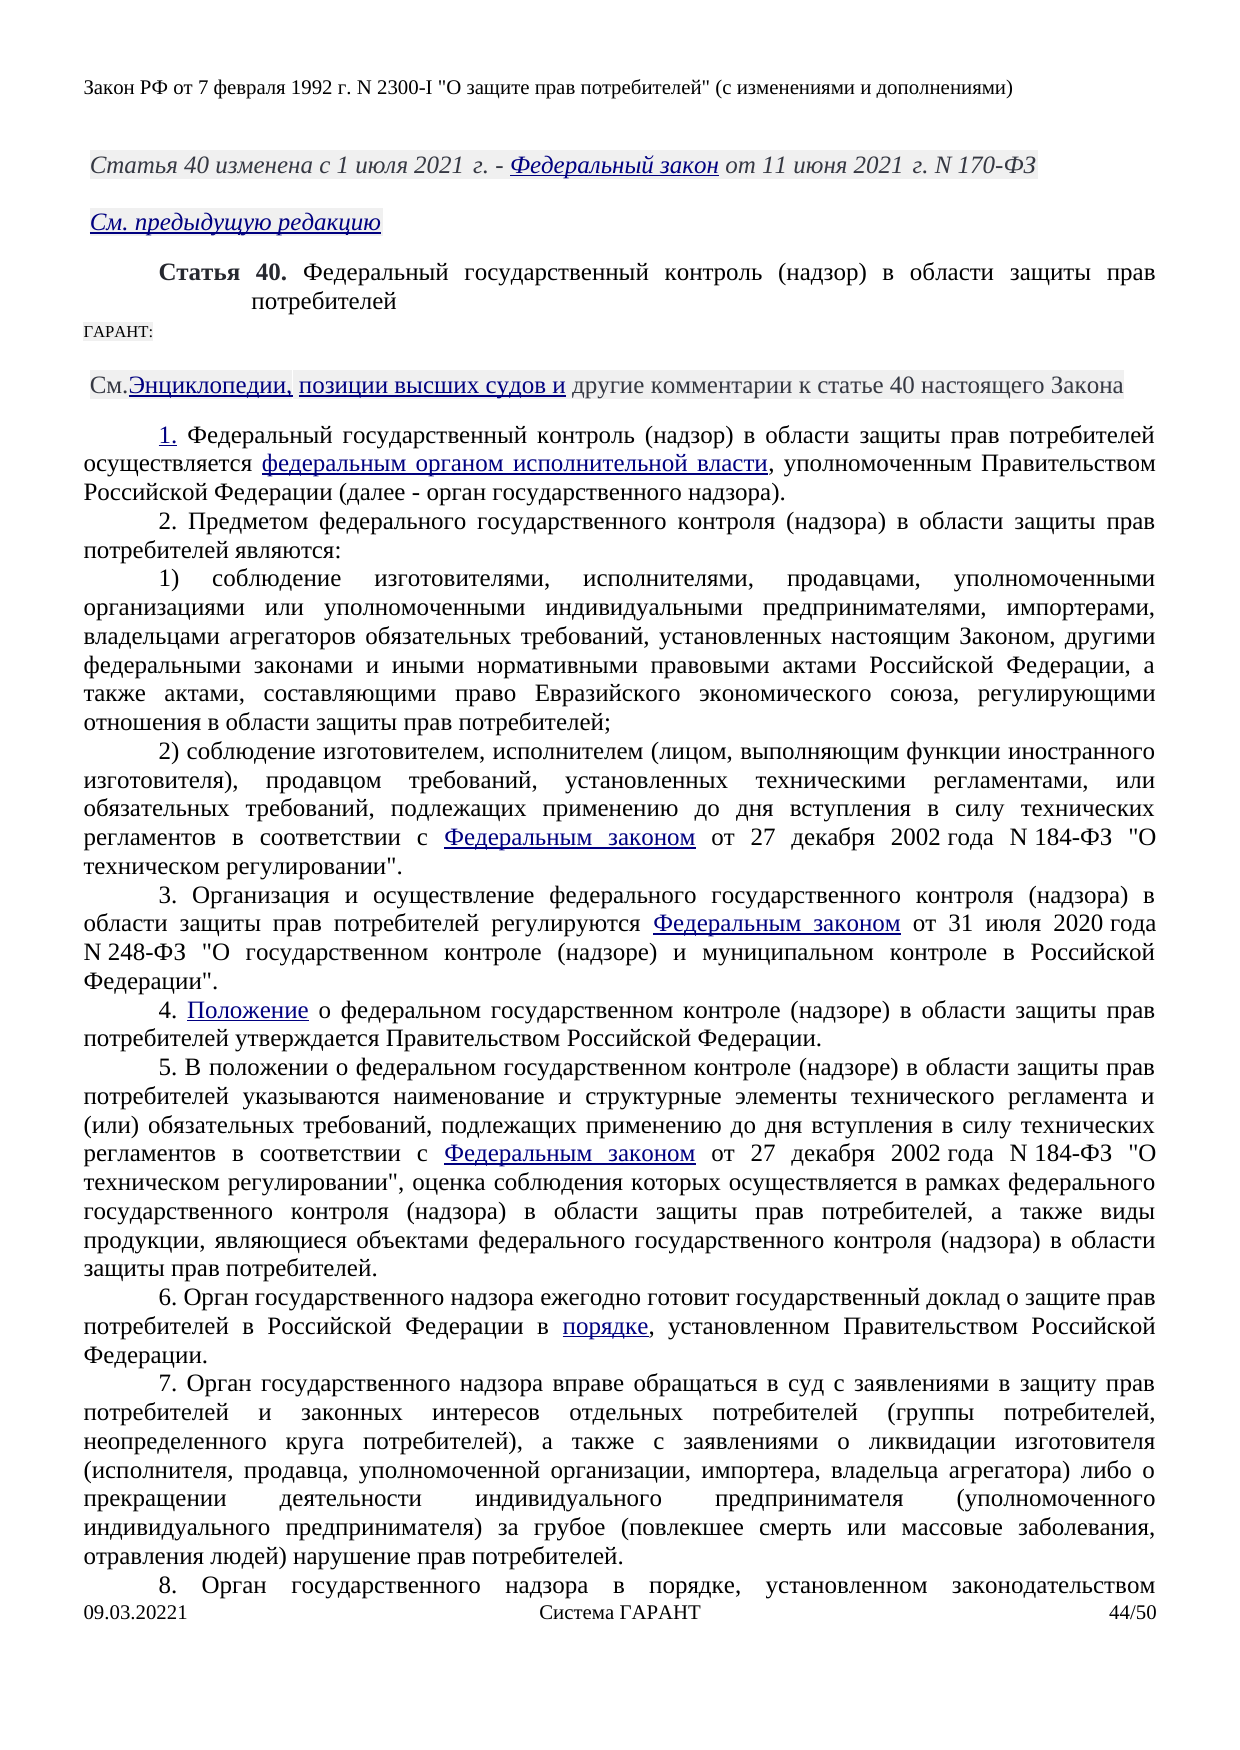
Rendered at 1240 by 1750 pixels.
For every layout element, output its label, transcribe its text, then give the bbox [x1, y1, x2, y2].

text 6. Орган государственного надзора ежегодно готовит государственный доклад о защите прав потребителей в Российской Федерации в порядке, установленном Правительством Российской Федерации. [83, 1282, 1156, 1368]
text 2. Предметом федерального государственного контроля (надзора) в области защиты прав потребителей являются: [83, 506, 1156, 563]
text 5. В положении о федеральном государственном контроле (надзоре) в области защиты прав потребителей указываются наименование и структурные элементы технического регламента и (или) обязательных требований, подлежащих применению до дня вступления в силу технических регламентов в соответствии с Федеральным законом от 27 декабря 2002 года N 184-ФЗ "О техническом регулировании", оценка соблюдения которых осуществляется в рамках федерального государственного контроля (надзора) в области защиты прав потребителей, а также виды продукции, являющиеся объектами федерального государственного контроля (надзора) в области защиты прав потребителей. [83, 1052, 1156, 1282]
text ГАРАНТ: [83, 322, 1156, 341]
text 3. Организация и осуществление федерального государственного контроля (надзора) в области защиты прав потребителей регулируются Федеральным законом от 31 июля 2020 года N 248-ФЗ "О государственном контроле (надзоре) и муниципальном контроле в Российской Федерации". [83, 880, 1156, 995]
text См. предыдущую редакцию [83, 207, 1156, 236]
text 8. Орган государственного надзора в порядке, установленном законодательством [83, 1570, 1156, 1598]
text 2) соблюдение изготовителем, исполнителем (лицом, выполняющим функции иностранного изготовителя), продавцом требований, установленных техническими регламентами, или обязательных требований, подлежащих применению до дня вступления в силу технических регламентов в соответствии с Федеральным законом от 27 декабря 2002 года N 184-ФЗ "О техническом регулировании". [83, 736, 1156, 880]
text Статья 40 изменена с 1 июля 2021 г. - Федеральный закон от 11 июня 2021 г. N 170-ФЗ [83, 150, 1156, 179]
text См.Энциклопедии, позиции высших судов и другие комментарии к статье 40 настоящего Закона [83, 370, 1156, 399]
text 1) соблюдение изготовителями, исполнителями, продавцами, уполномоченными организациями или уполномоченными индивидуальными предпринимателями, импортерами, владельцами агрегаторов обязательных требований, установленных настоящим Законом, другими федеральными законами и иными нормативными правовыми актами Российской Федерации, а также актами, составляющими право Евразийского экономического союза, регулирующими отношения в области защиты прав потребителей; [83, 563, 1156, 736]
text 7. Орган государственного надзора вправе обращаться в суд с заявлениями в защиту прав потребителей и законных интересов отдельных потребителей (группы потребителей, неопределенного круга потребителей), а также с заявлениями о ликвидации изготовителя (исполнителя, продавца, уполномоченной организации, импортера, владельца агрегатора) либо о прекращении деятельности индивидуального предпринимателя (уполномоченного индивидуального предпринимателя) за грубое (повлекшее смерть или массовые заболевания, отравления людей) нарушение прав потребителей. [83, 1368, 1156, 1570]
text 4. Положение о федеральном государственном контроле (надзоре) в области защиты прав потребителей утверждается Правительством Российской Федерации. [83, 995, 1156, 1052]
text Статья 40. Федеральный государственный контроль (надзор) в области защиты прав потребителей [158, 257, 1156, 314]
text 1. Федеральный государственный контроль (надзор) в области защиты прав потребителей осуществляется федеральным органом исполнительной власти, уполномоченным Правительством Российской Федерации (далее - орган государственного надзора). [83, 420, 1156, 506]
